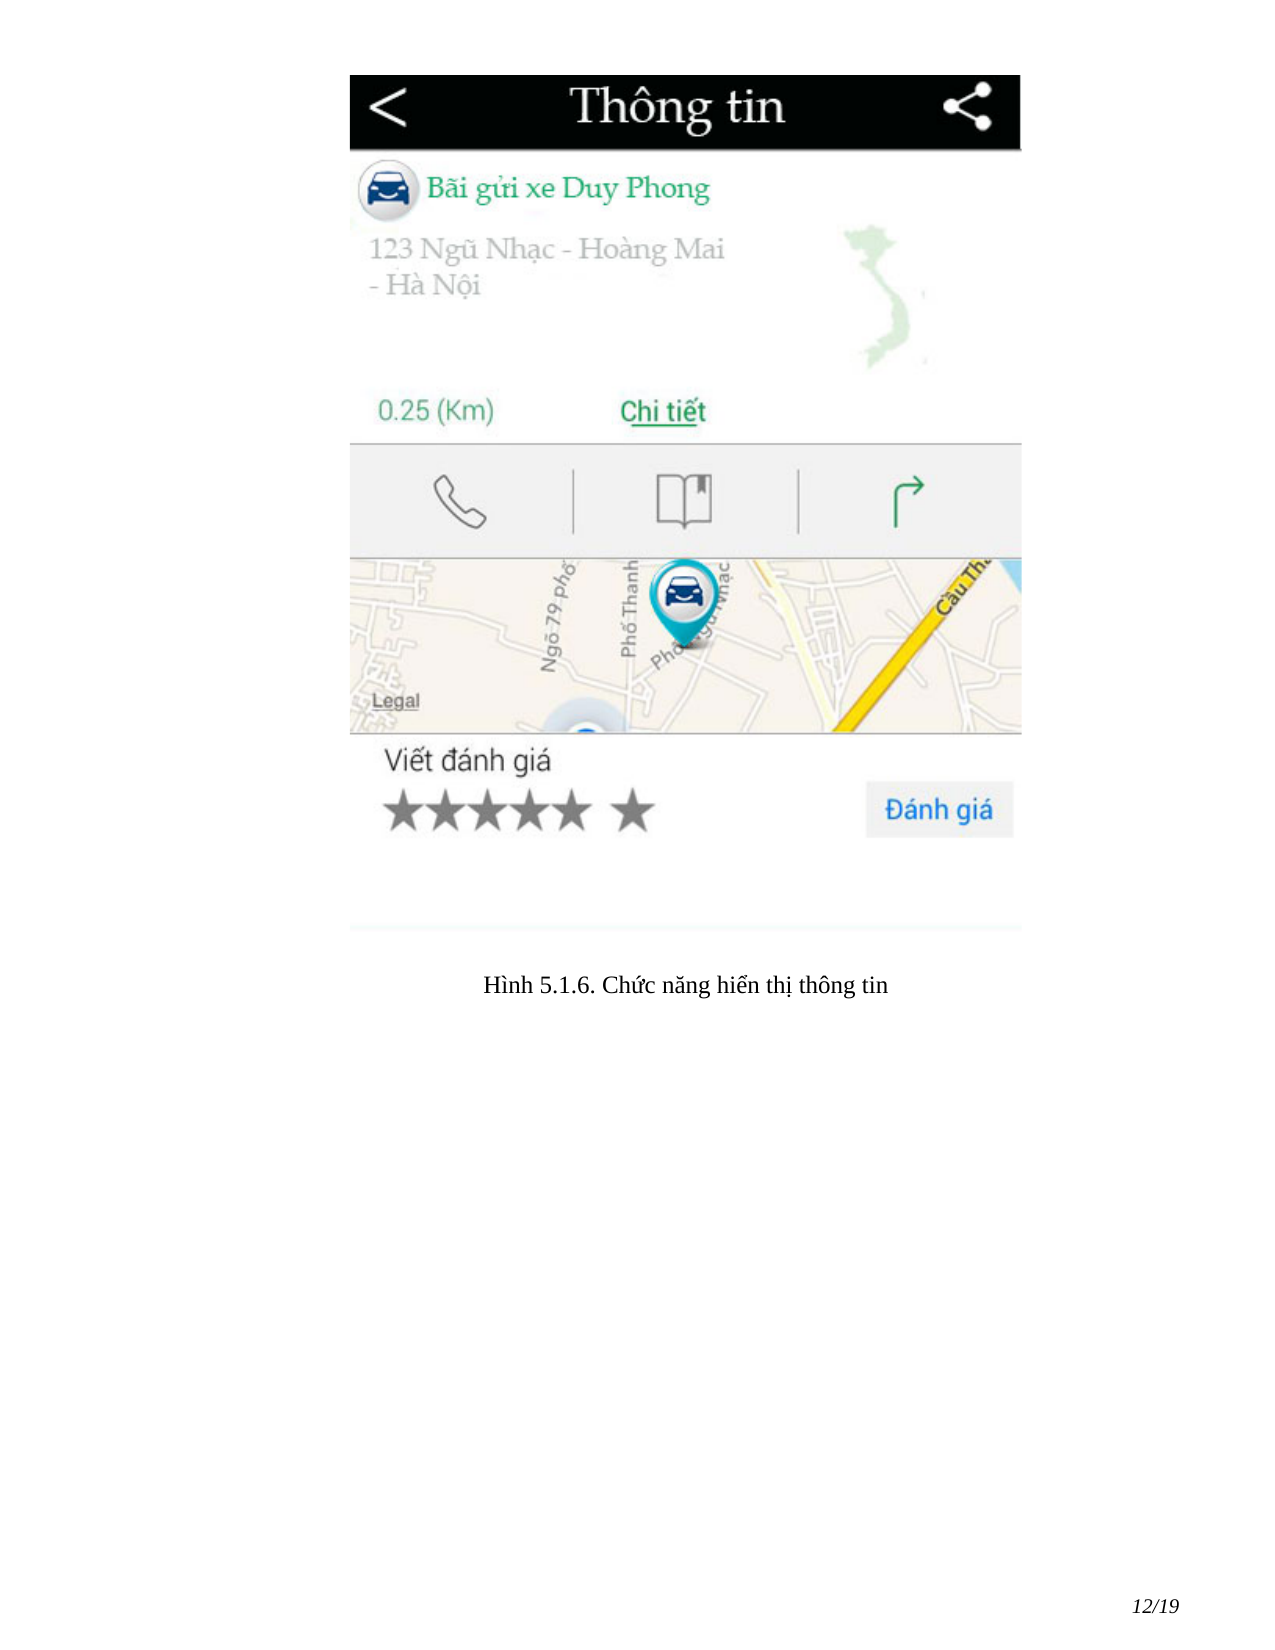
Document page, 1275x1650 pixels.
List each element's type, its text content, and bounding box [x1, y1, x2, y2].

text Hình 5.1.6. Chức năng hiển thị thông tin [190, 971, 1181, 999]
